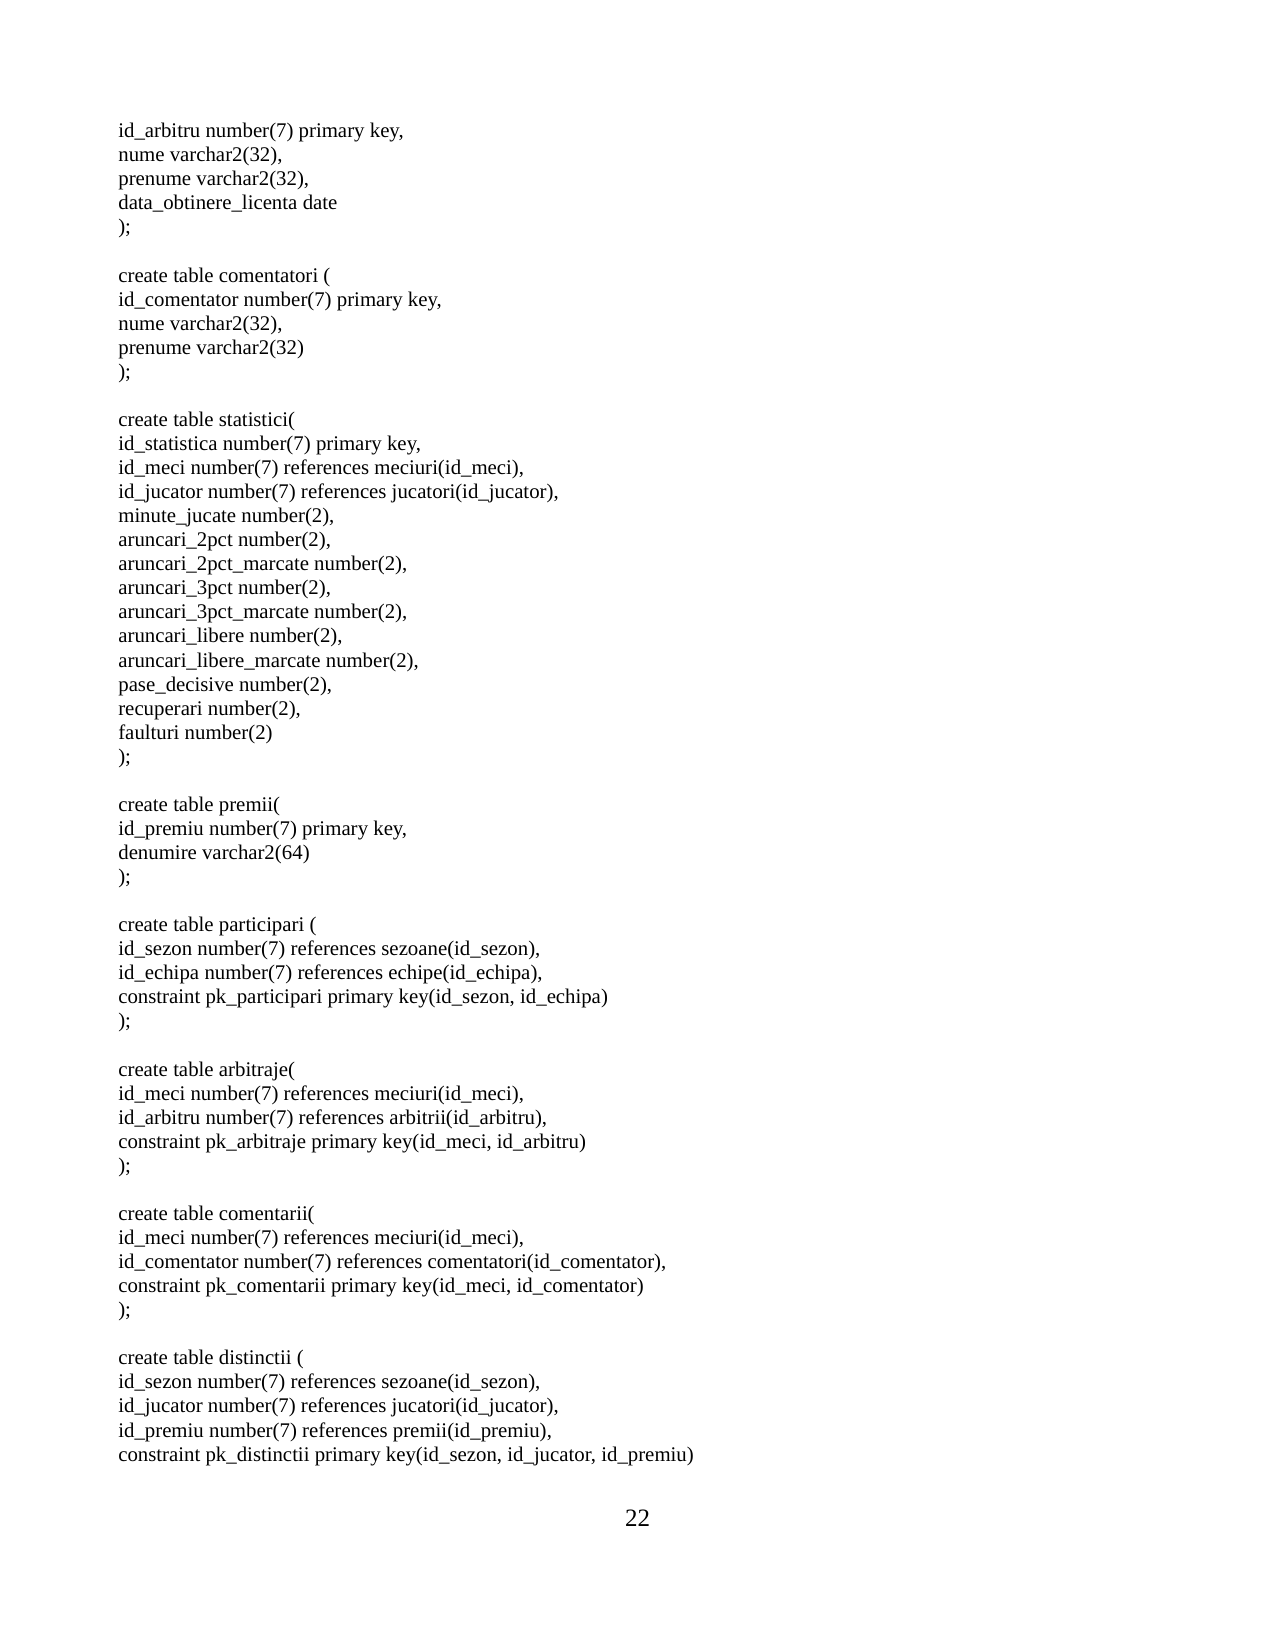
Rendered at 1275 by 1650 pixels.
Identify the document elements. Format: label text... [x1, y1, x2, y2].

text faulturi number(2) [118, 720, 1157, 744]
text id_jucator number(7) references jucatori(id_jucator), [118, 1393, 1157, 1417]
text denumire varchar2(64) [118, 840, 1157, 864]
text id_echipa number(7) references echipe(id_echipa), [118, 960, 1157, 984]
text id_meci number(7) references meciuri(id_meci), [118, 1081, 1157, 1105]
text id_arbitru number(7) primary key, [118, 118, 1157, 142]
text create table premii( [118, 792, 1157, 816]
text minute_jucate number(2), [118, 503, 1157, 527]
text pase_decisive number(2), [118, 672, 1157, 696]
text id_meci number(7) references meciuri(id_meci), [118, 1225, 1157, 1249]
text create table comentatori ( [118, 262, 1157, 287]
text id_jucator number(7) references jucatori(id_jucator), [118, 479, 1157, 503]
text id_comentator number(7) primary key, [118, 287, 1157, 311]
text create table statistici( [118, 407, 1157, 431]
text constraint pk_distinctii primary key(id_sezon, id_jucator, id_premiu) [118, 1442, 1157, 1466]
text aruncari_3pct number(2), [118, 575, 1157, 599]
text create table comentarii( [118, 1201, 1157, 1225]
text constraint pk_comentarii primary key(id_meci, id_comentator) [118, 1273, 1157, 1297]
text id_meci number(7) references meciuri(id_meci), [118, 455, 1157, 479]
text constraint pk_arbitraje primary key(id_meci, id_arbitru) [118, 1129, 1157, 1153]
text nume varchar2(32), [118, 311, 1157, 335]
text id_sezon number(7) references sezoane(id_sezon), [118, 1369, 1157, 1393]
text create table participari ( [118, 912, 1157, 936]
text data_obtinere_licenta date [118, 190, 1157, 214]
text ); [118, 359, 1157, 383]
text ); [118, 214, 1157, 238]
text id_premiu number(7) references premii(id_premiu), [118, 1417, 1157, 1442]
text id_arbitru number(7) references arbitrii(id_arbitru), [118, 1105, 1157, 1129]
text create table arbitraje( [118, 1057, 1157, 1081]
text aruncari_2pct_marcate number(2), [118, 551, 1157, 575]
text ); [118, 1297, 1157, 1321]
text ); [118, 1008, 1157, 1032]
text id_comentator number(7) references comentatori(id_comentator), [118, 1249, 1157, 1273]
text aruncari_3pct_marcate number(2), [118, 599, 1157, 623]
text id_statistica number(7) primary key, [118, 431, 1157, 455]
text aruncari_libere_marcate number(2), [118, 647, 1157, 672]
text ); [118, 1153, 1157, 1177]
text recuperari number(2), [118, 696, 1157, 720]
text aruncari_2pct number(2), [118, 527, 1157, 551]
text ); [118, 744, 1157, 768]
text prenume varchar2(32) [118, 335, 1157, 359]
text constraint pk_participari primary key(id_sezon, id_echipa) [118, 984, 1157, 1008]
text aruncari_libere number(2), [118, 623, 1157, 647]
text id_sezon number(7) references sezoane(id_sezon), [118, 936, 1157, 960]
text nume varchar2(32), [118, 142, 1157, 166]
text create table distinctii ( [118, 1345, 1157, 1369]
text ); [118, 864, 1157, 888]
text prenume varchar2(32), [118, 166, 1157, 190]
text id_premiu number(7) primary key, [118, 816, 1157, 840]
